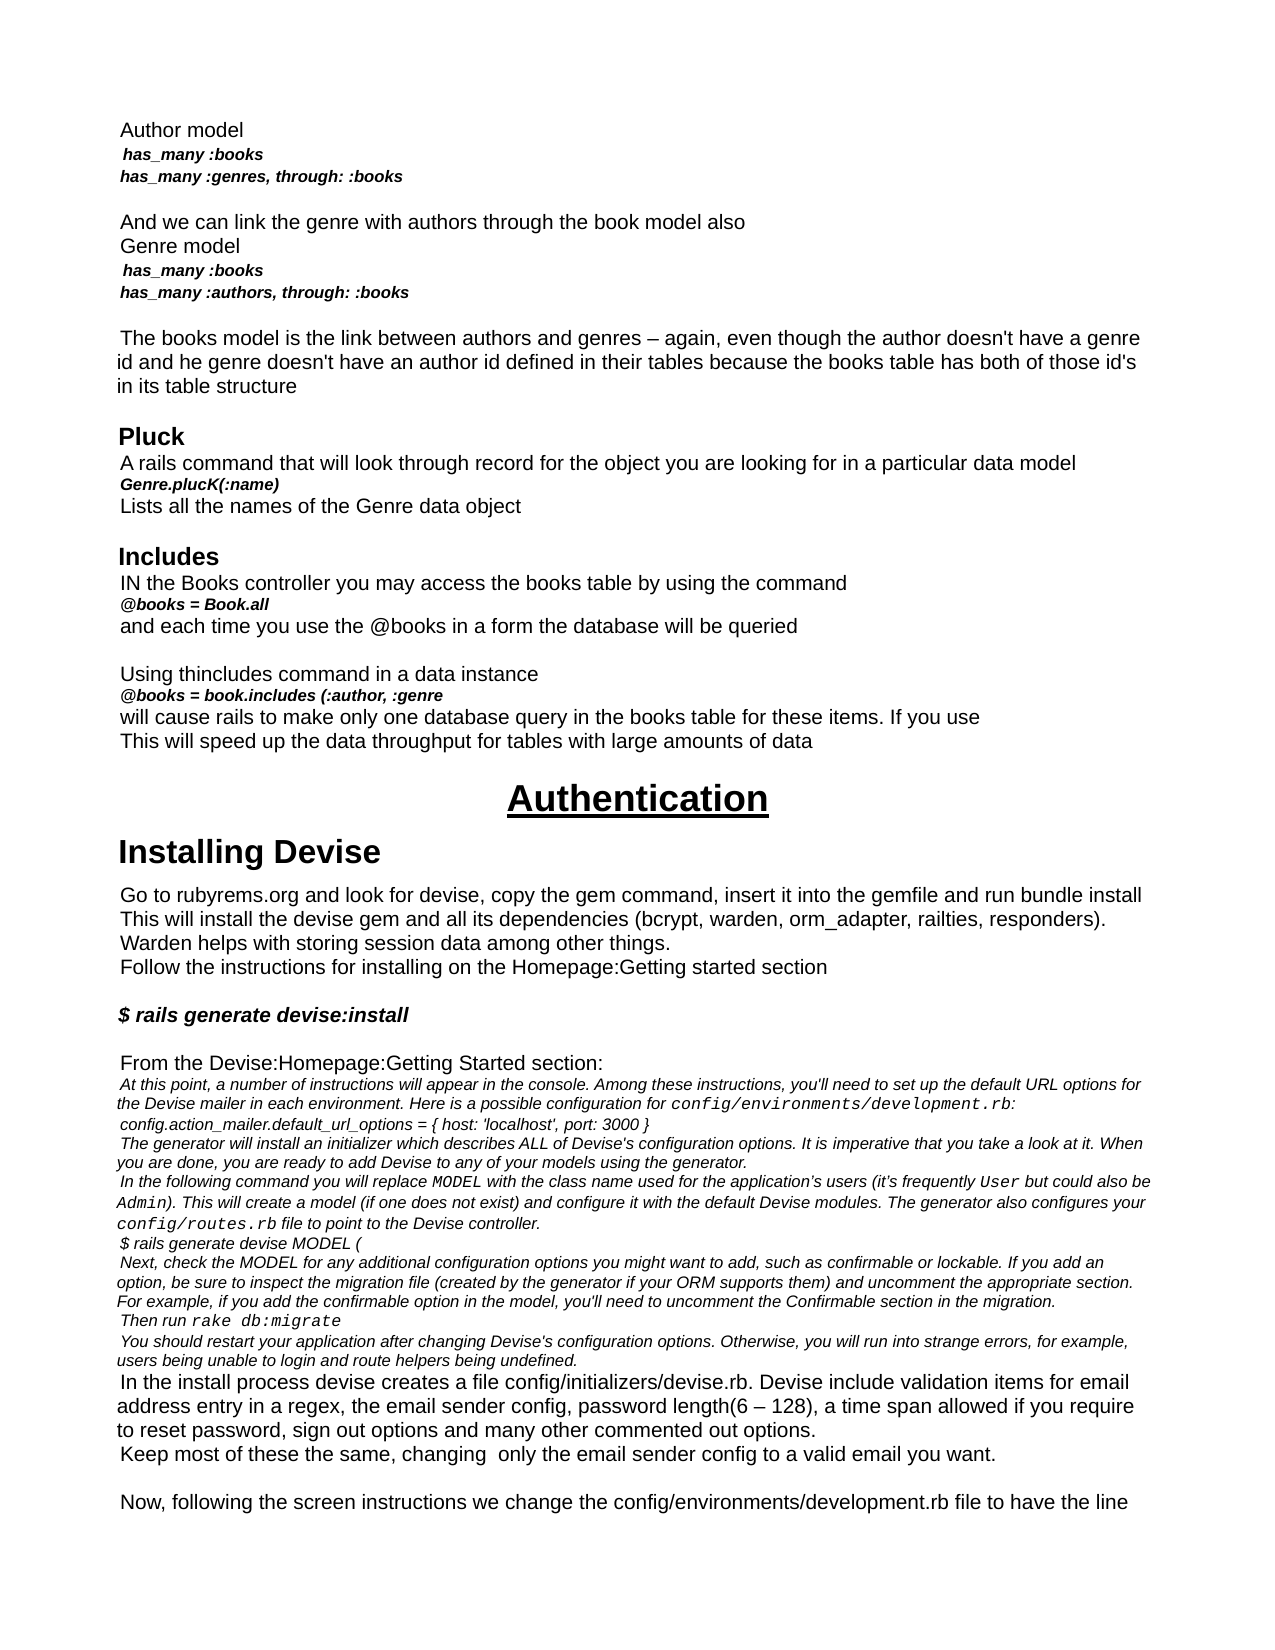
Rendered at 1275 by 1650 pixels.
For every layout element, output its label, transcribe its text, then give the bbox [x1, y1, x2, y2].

text And we can link the genre with authors through the book model also [117, 210, 1157, 234]
text and each time you use the @books in a form the database will be queried [117, 614, 1157, 638]
text Using thincludes command in a data instance [117, 662, 1157, 686]
text Now, following the screen instructions we change the config/environments/development.rb file to have the line [117, 1489, 1157, 1513]
text In the following command you will replace MODEL with the class name used for the application’s users (it’s frequently User but could also be Admin). This will create a model (if one does not exist) and configure it with the default Devise modules. The generator also configures your config/routes.rb file to point to the Devise controller. [117, 1172, 1157, 1234]
text Author model [117, 118, 1157, 142]
text has_many :authors, through: :books [117, 283, 1157, 302]
text Go to rubyrems.org and look for devise, copy the gem command, insert it into the gemfile and run bundle install [117, 883, 1157, 907]
text From the Devise:Homepage:Getting Started section: [117, 1051, 1157, 1075]
text Warden helps with storing session data among other things. [117, 931, 1157, 955]
text Next, check the MODEL for any additional configuration options you might want to add, such as confirmable or lockable. If you add an option, be sure to inspect the migration file (created by the generator if your ORM supports them) and uncomment the appropriate section. For example, if you add the confirmable option in the model, you'll need to uncomment the Confirmable section in the migration. [117, 1253, 1157, 1311]
text $ rails generate devise MODEL ( [117, 1234, 1157, 1253]
text will cause rails to make only one database query in the books table for these items. If you use [117, 705, 1157, 729]
text A rails command that will look through record for the object you are looking for in a particular data model [117, 451, 1157, 475]
text This will install the devise gem and all its dependencies (bcrypt, warden, orm_adapter, railties, responders). [117, 907, 1157, 931]
text The generator will install an initializer which describes ALL of Devise's configuration options. It is imperative that you take a look at it. When you are done, you are ready to add Devise to any of your models using the generator. [117, 1134, 1157, 1172]
text Lists all the names of the Genre data object [117, 494, 1157, 518]
text $ rails generate devise:install [118, 1003, 1157, 1027]
text You should restart your application after changing Devise's configuration options. Otherwise, you will run into strange errors, for example, users being unable to login and route helpers being undefined. [117, 1331, 1157, 1370]
text Keep most of these the same, changing only the email sender config to a valid email you want. [117, 1442, 1157, 1466]
text At this point, a number of instructions will appear in the console. Among these instructions, you'll need to set up the default URL options for the Devise mailer in each environment. Here is a possible configuration for config/environments/development.rb: [117, 1075, 1157, 1115]
text IN the Books controller you may access the books table by using the command [117, 571, 1157, 594]
table_header has_many :books [118, 258, 307, 283]
subtitle Authentication [118, 777, 1157, 820]
text In the install process devise creates a file config/initializers/devise.rb. Devise include validation items for email address entry in a regex, the email sender config, password length(6 – 128), a time span allowed if you require to reset password, sign out options and many other commented out options. [117, 1370, 1157, 1442]
table_header has_many :books [118, 142, 307, 167]
subtitle Installing Devise [118, 832, 1157, 871]
text This will speed up the data throughput for tables with large amounts of data [117, 729, 1157, 753]
text Genre.plucK(:name) [117, 475, 1157, 494]
text has_many :genres, through: :books [117, 167, 1157, 186]
subtitle Pluck [118, 422, 1157, 451]
text Follow the instructions for installing on the Homepage:Getting started section [117, 955, 1157, 979]
text @books = book.includes (:author, :genre [117, 686, 1157, 705]
text config.action_mailer.default_url_options = { host: 'localhost', port: 3000 } [117, 1115, 1157, 1134]
subtitle Includes [118, 542, 1157, 571]
text Then run rake db:migrate [117, 1311, 1157, 1331]
text @books = Book.all [117, 594, 1157, 614]
text Genre model [117, 234, 1157, 258]
text The books model is the link between authors and genres – again, even though the author doesn't have a genre id and he genre doesn't have an author id defined in their tables because the books table has both of those id's in its table structure [117, 326, 1157, 398]
